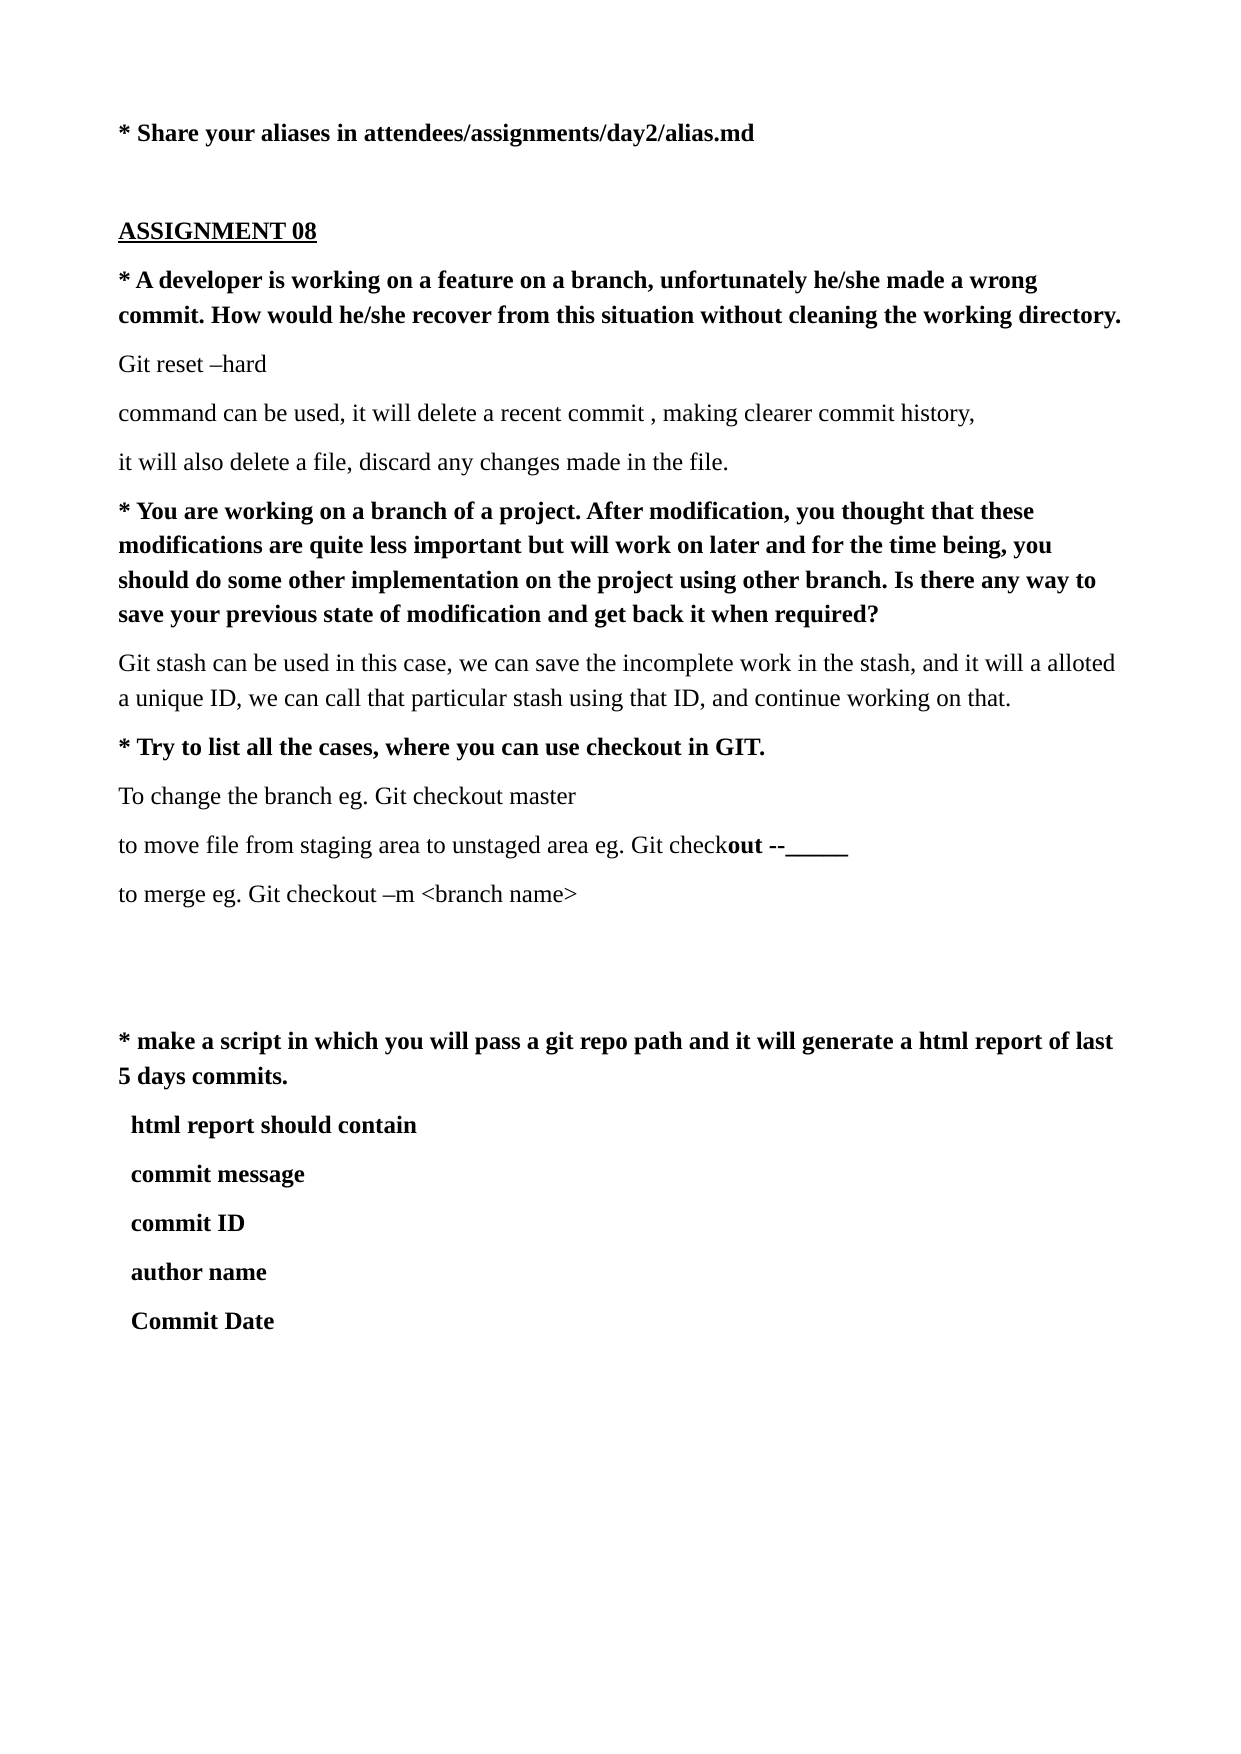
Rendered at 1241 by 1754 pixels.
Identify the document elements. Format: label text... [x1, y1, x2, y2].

text author name [118, 1257, 1122, 1286]
text Commit Date [118, 1306, 1122, 1335]
text to merge eg. Git checkout –m <branch name> [118, 879, 1122, 908]
text * A developer is working on a feature on a branch, unfortunately he/she made a wrong commit. How would he/she recover from this situation without cleaning the working directory. [118, 265, 1122, 328]
text to move file from staging area to unstaged area eg. Git checkout --_____ [118, 830, 1122, 859]
text To change the branch eg. Git checkout master [118, 781, 1122, 810]
text ASSIGNMENT 08 [118, 216, 1122, 245]
text command can be used, it will delete a recent commit , making clearer commit history, [118, 398, 1122, 427]
text html report should contain [118, 1110, 1122, 1139]
text commit ID [118, 1208, 1122, 1237]
text * Share your aliases in attendees/assignments/day2/alias.md [118, 118, 1122, 147]
text * You are working on a branch of a project. After modification, you thought that these modifications are quite less important but will work on later and for the time being, you should do some other implementation on the project using other branch. Is there any way to save your previous state of modification and get back it when required? [118, 496, 1122, 628]
text it will also delete a file, discard any changes made in the file. [118, 447, 1122, 476]
text Git reset –hard [118, 349, 1122, 378]
text commit message [118, 1159, 1122, 1188]
text * Try to list all the cases, where you can use checkout in GIT. [118, 732, 1122, 761]
text * make a script in which you will pass a git repo path and it will generate a html report of last 5 days commits. [118, 1026, 1122, 1090]
text Git stash can be used in this case, we can save the incomplete work in the stash, and it will a alloted a unique ID, we can call that particular stash using that ID, and continue working on that. [118, 648, 1122, 712]
